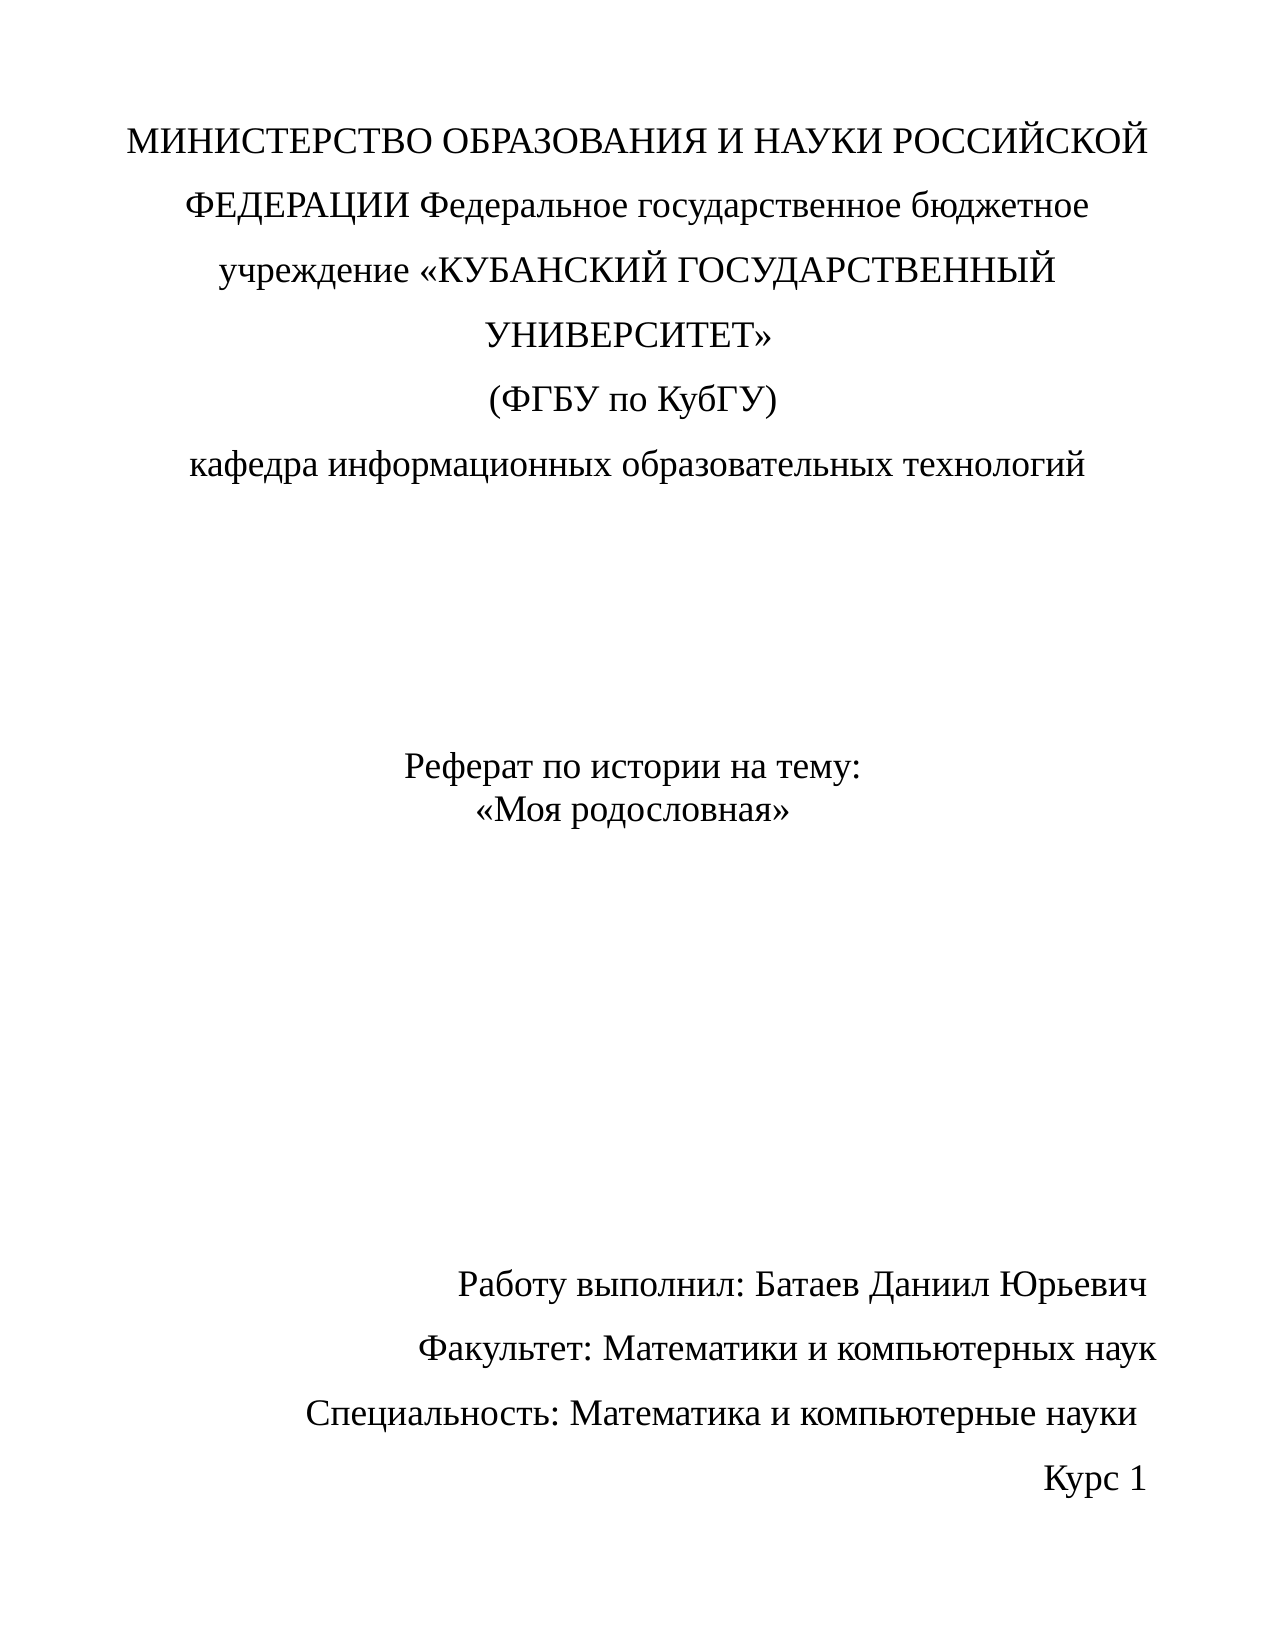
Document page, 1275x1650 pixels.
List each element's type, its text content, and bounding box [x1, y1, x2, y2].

text Реферат по истории на тему: [118, 743, 1157, 787]
text Работу выполнил: Батаев Даниил Юрьевич [118, 1261, 1157, 1304]
text Курс 1 [118, 1455, 1157, 1498]
text МИНИСТЕРСТВО ОБРАЗОВАНИЯ И НАУКИ РОССИЙСКОЙ ФЕДЕРАЦИИ Федеральное государственное бюджетное учреждение «КУБАНСКИЙ ГОСУДАРСТВЕННЫЙ УНИВЕРСИТЕТ» [118, 118, 1157, 355]
text «Моя родословная» [118, 787, 1157, 830]
text Факультет: Математики и компьютерных наук [118, 1326, 1157, 1369]
text кафедра информационных образовательных технологий [118, 442, 1157, 485]
text Специальность: Математика и компьютерные науки [118, 1390, 1157, 1433]
text (ФГБУ по КубГУ) [118, 377, 1157, 420]
